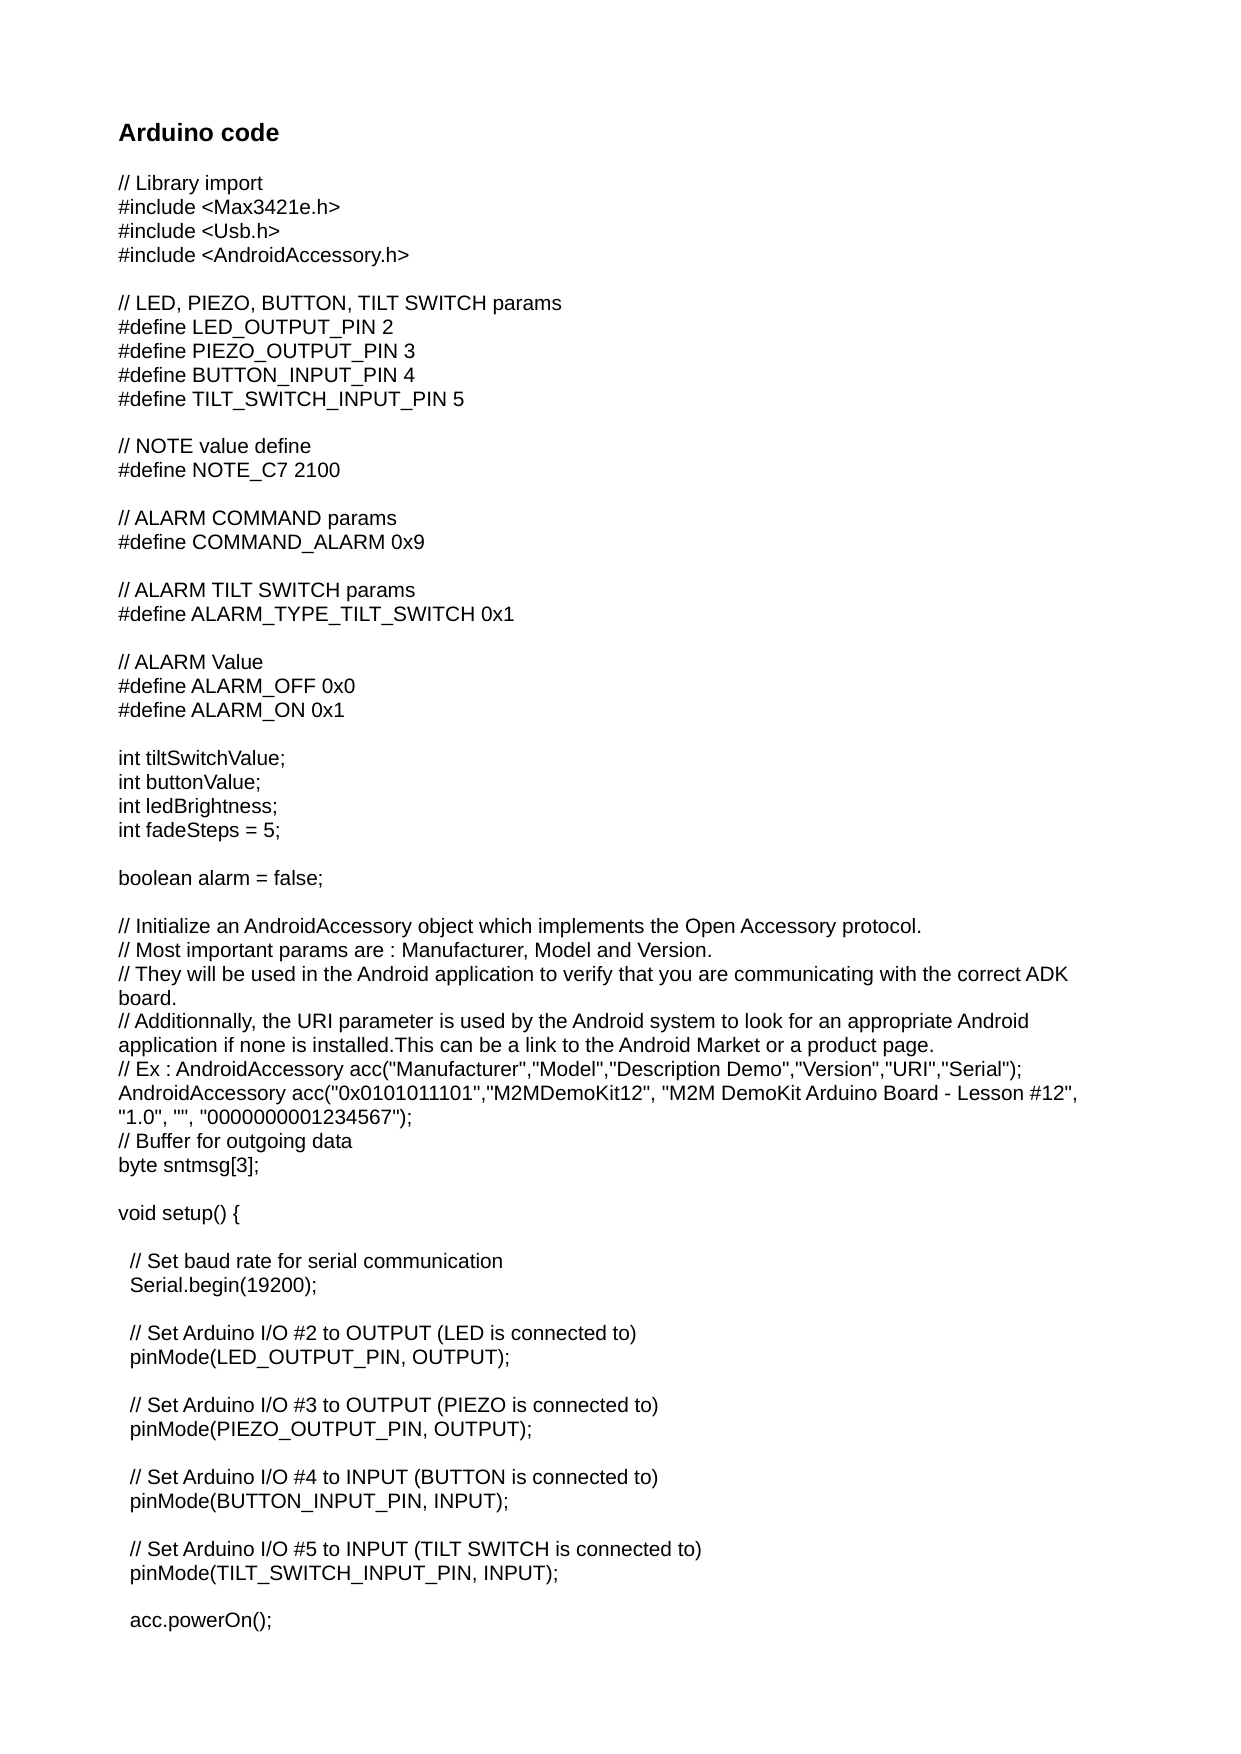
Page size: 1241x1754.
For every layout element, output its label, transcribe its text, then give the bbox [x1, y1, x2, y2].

text #include <AndroidAccessory.h> [118, 243, 1122, 267]
text // ALARM COMMAND params [118, 506, 1122, 530]
text boolean alarm = false; [118, 866, 1122, 889]
text // They will be used in the Android application to verify that you are communicating with the correct ADK board. [118, 961, 1122, 1009]
text int tiltSwitchValue; [118, 746, 1122, 770]
text #define ALARM_TYPE_TILT_SWITCH 0x1 [118, 602, 1122, 626]
text int buttonValue; [118, 770, 1122, 794]
text Serial.begin(19200); [118, 1273, 1122, 1297]
text #define ALARM_ON 0x1 [118, 698, 1122, 722]
text // LED, PIEZO, BUTTON, TILT SWITCH params [118, 291, 1122, 314]
text // Ex : AndroidAccessory acc("Manufacturer","Model","Description Demo","Version","URI","Serial"); [118, 1057, 1122, 1081]
text // Most important params are : Manufacturer, Model and Version. [118, 937, 1122, 961]
text // Set Arduino I/O #5 to INPUT (TILT SWITCH is connected to) [118, 1536, 1122, 1560]
text // Set baud rate for serial communication [118, 1249, 1122, 1273]
text // Additionnally, the URI parameter is used by the Android system to look for an appropriate Android application if none is installed.This can be a link to the Android Market or a product page. [118, 1009, 1122, 1057]
text // Initialize an AndroidAccessory object which implements the Open Accessory protocol. [118, 913, 1122, 937]
text #define PIEZO_OUTPUT_PIN 3 [118, 338, 1122, 362]
text byte sntmsg[3]; [118, 1153, 1122, 1177]
text pinMode(PIEZO_OUTPUT_PIN, OUTPUT); [118, 1417, 1122, 1441]
text // Set Arduino I/O #4 to INPUT (BUTTON is connected to) [118, 1464, 1122, 1488]
text #define LED_OUTPUT_PIN 2 [118, 314, 1122, 338]
text #include <Max3421e.h> [118, 195, 1122, 219]
text #define ALARM_OFF 0x0 [118, 674, 1122, 698]
text #include <Usb.h> [118, 219, 1122, 243]
text // ALARM Value [118, 650, 1122, 674]
text // Library import [118, 171, 1122, 195]
text #define COMMAND_ALARM 0x9 [118, 530, 1122, 554]
text AndroidAccessory acc("0x0101011101","M2MDemoKit12", "M2M DemoKit Arduino Board - Lesson #12", "1.0", "", "0000000001234567"); [118, 1081, 1122, 1129]
text #define BUTTON_INPUT_PIN 4 [118, 362, 1122, 386]
text acc.powerOn(); [118, 1608, 1122, 1632]
text // Buffer for outgoing data [118, 1129, 1122, 1153]
text // ALARM TILT SWITCH params [118, 578, 1122, 602]
text void setup() { [118, 1201, 1122, 1225]
text pinMode(BUTTON_INPUT_PIN, INPUT); [118, 1488, 1122, 1512]
text // NOTE value define [118, 434, 1122, 458]
text int fadeSteps = 5; [118, 818, 1122, 842]
text pinMode(TILT_SWITCH_INPUT_PIN, INPUT); [118, 1560, 1122, 1584]
text pinMode(LED_OUTPUT_PIN, OUTPUT); [118, 1345, 1122, 1369]
text Arduino code [118, 118, 1122, 147]
text // Set Arduino I/O #2 to OUTPUT (LED is connected to) [118, 1321, 1122, 1345]
text int ledBrightness; [118, 794, 1122, 818]
text // Set Arduino I/O #3 to OUTPUT (PIEZO is connected to) [118, 1393, 1122, 1417]
text #define TILT_SWITCH_INPUT_PIN 5 [118, 386, 1122, 410]
text #define NOTE_C7 2100 [118, 458, 1122, 482]
